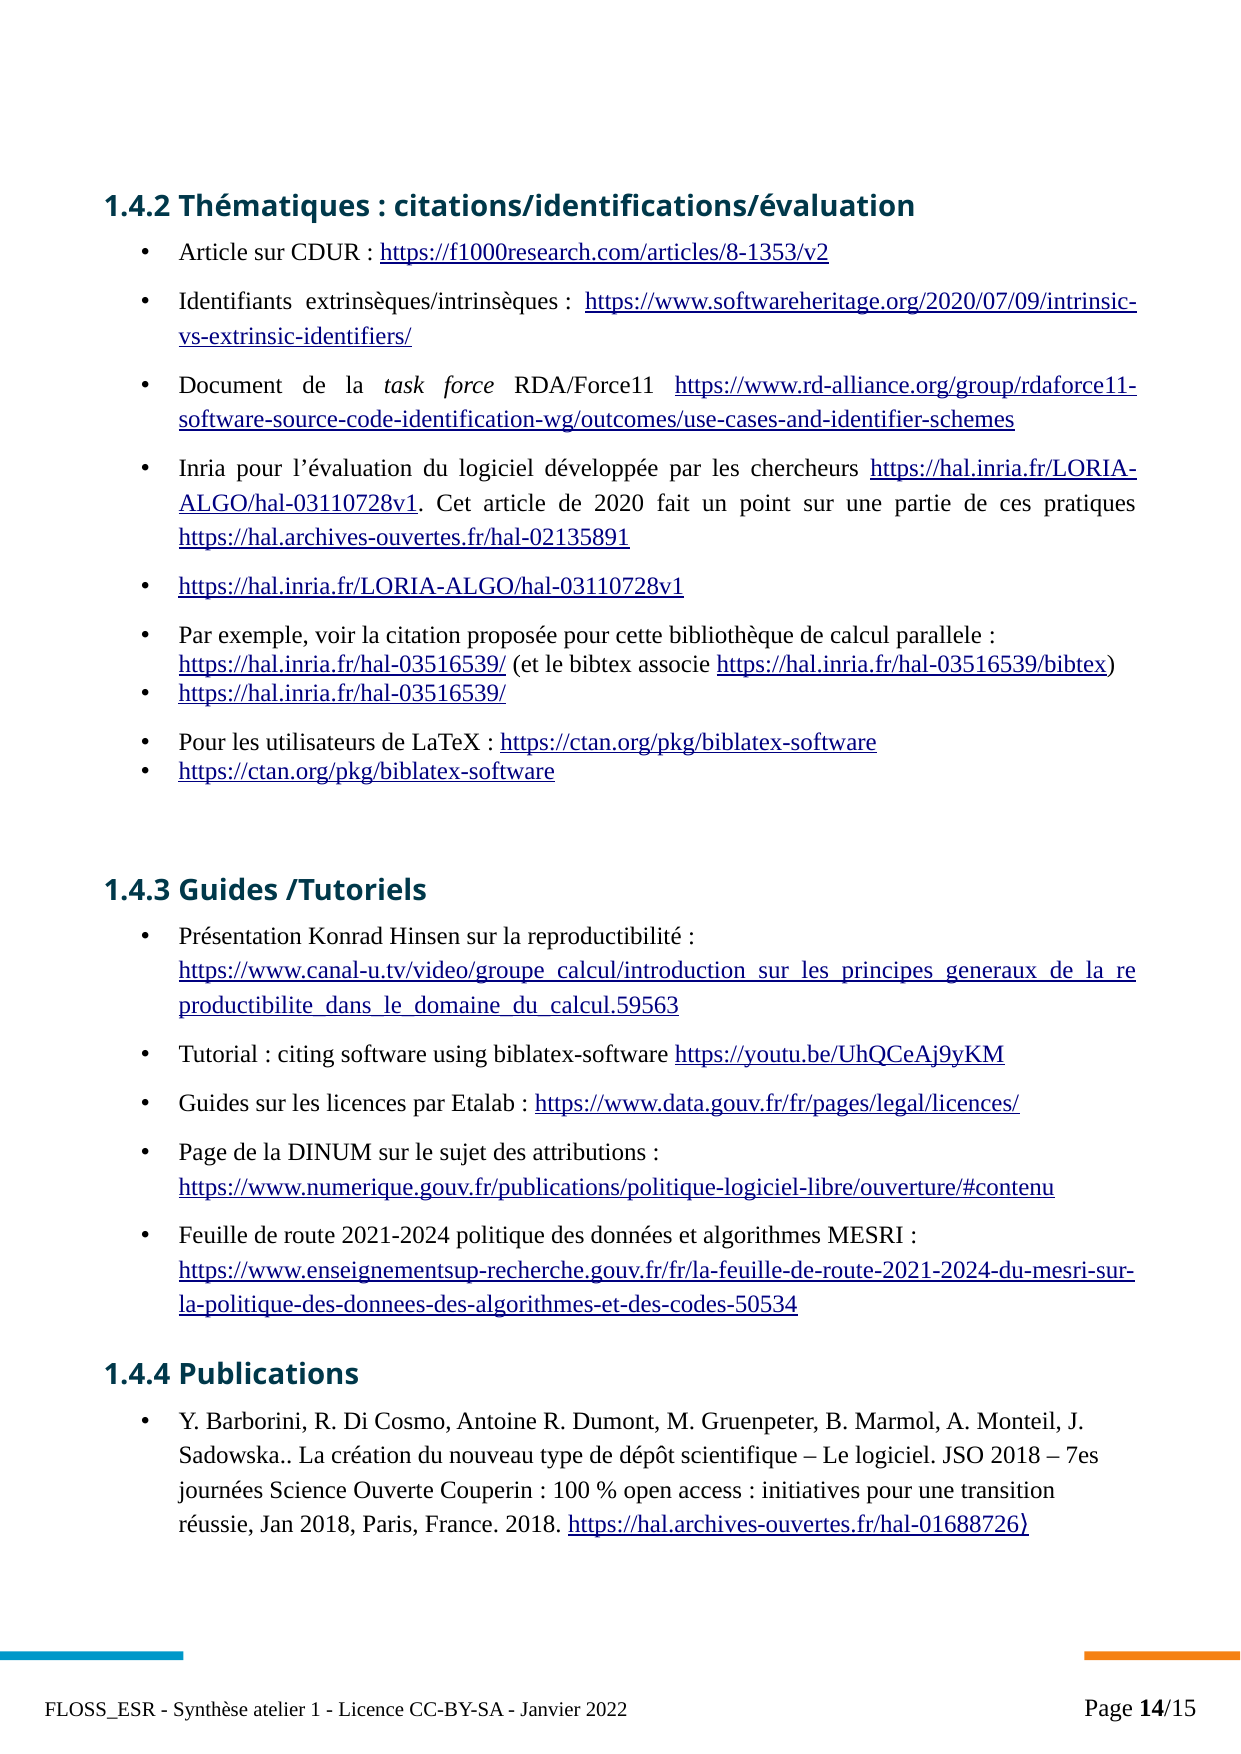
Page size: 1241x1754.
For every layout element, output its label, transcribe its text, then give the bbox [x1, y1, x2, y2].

list Inria pour l’évaluation du logiciel développée par les chercheurs https://hal.inria.fr/LORIA-ALGO/hal-03110728v1. Cet article de 2020 fait un point sur une partie de ces pratiques https://hal.archives-ouvertes.fr/hal-02135891 [141, 453, 1137, 551]
subtitle Publications [103, 1353, 1137, 1393]
list Document de la task force RDA/Force11 https://www.rd-alliance.org/group/rdaforce11-software-source-code-identification-wg/outcomes/use-cases-and-identifier-schemes [141, 370, 1137, 433]
list https://ctan.org/pkg/biblatex-software [141, 756, 1137, 784]
list Page de la DINUM sur le sujet des attributions : https://www.numerique.gouv.fr/publications/politique-logiciel-libre/ouverture/#contenu [141, 1137, 1137, 1200]
list Identifiants extrinsèques/intrinsèques : https://www.softwareheritage.org/2020/07/09/intrinsic-vs-extrinsic-identifiers/ [141, 286, 1137, 349]
list https://hal.inria.fr/hal-03516539/ [141, 678, 1137, 707]
subtitle Guides /Tutoriels [103, 868, 1137, 908]
list Par exemple, voir la citation proposée pour cette bibliothèque de calcul parallele : https://hal.inria.fr/hal-03516539/ (et le bibtex associe https://hal.inria.fr/hal-03516539/bibtex) [141, 620, 1137, 678]
list Article sur CDUR : https://f1000research.com/articles/8-1353/v2 [141, 237, 1137, 266]
list Tutorial : citing software using biblatex-software https://youtu.be/UhQCeAj9yKM [141, 1039, 1137, 1068]
list Pour les utilisateurs de LaTeX : https://ctan.org/pkg/biblatex-software [141, 727, 1137, 756]
list Guides sur les licences par Etalab : https://www.data.gouv.fr/fr/pages/legal/licences/ [141, 1088, 1137, 1117]
list Y. Barborini, R. Di Cosmo, Antoine R. Dumont, M. Gruenpeter, B. Marmol, A. Monteil, J. Sadowska.. La création du nouveau type de dépôt scientifique – Le logiciel. JSO 2018 – 7es journées Science Ouverte Couperin : 100 % open access : initiatives pour une transition réussie, Jan 2018, Paris, France. 2018. https://hal.archives-ouvertes.fr/hal-01688726⟩ [141, 1406, 1137, 1538]
list https://hal.inria.fr/LORIA-ALGO/hal-03110728v1 [141, 571, 1137, 600]
list Feuille de route 2021-2024 politique des données et algorithmes MESRI : https://www.enseignementsup-recherche.gouv.fr/fr/la-feuille-de-route-2021-2024-du-mesri-sur-la-politique-des-donnees-des-algorithmes-et-des-codes-50534 [141, 1221, 1137, 1318]
subtitle Thématiques : citations/identifications/évaluation [103, 185, 1137, 225]
list Présentation Konrad Hinsen sur la reproductibilité : https://www.canal-u.tv/video/groupe_calcul/introduction_sur_les_principes_generaux_de_la_reproductibilite_dans_le_domaine_du_calcul.59563 [141, 921, 1137, 1019]
